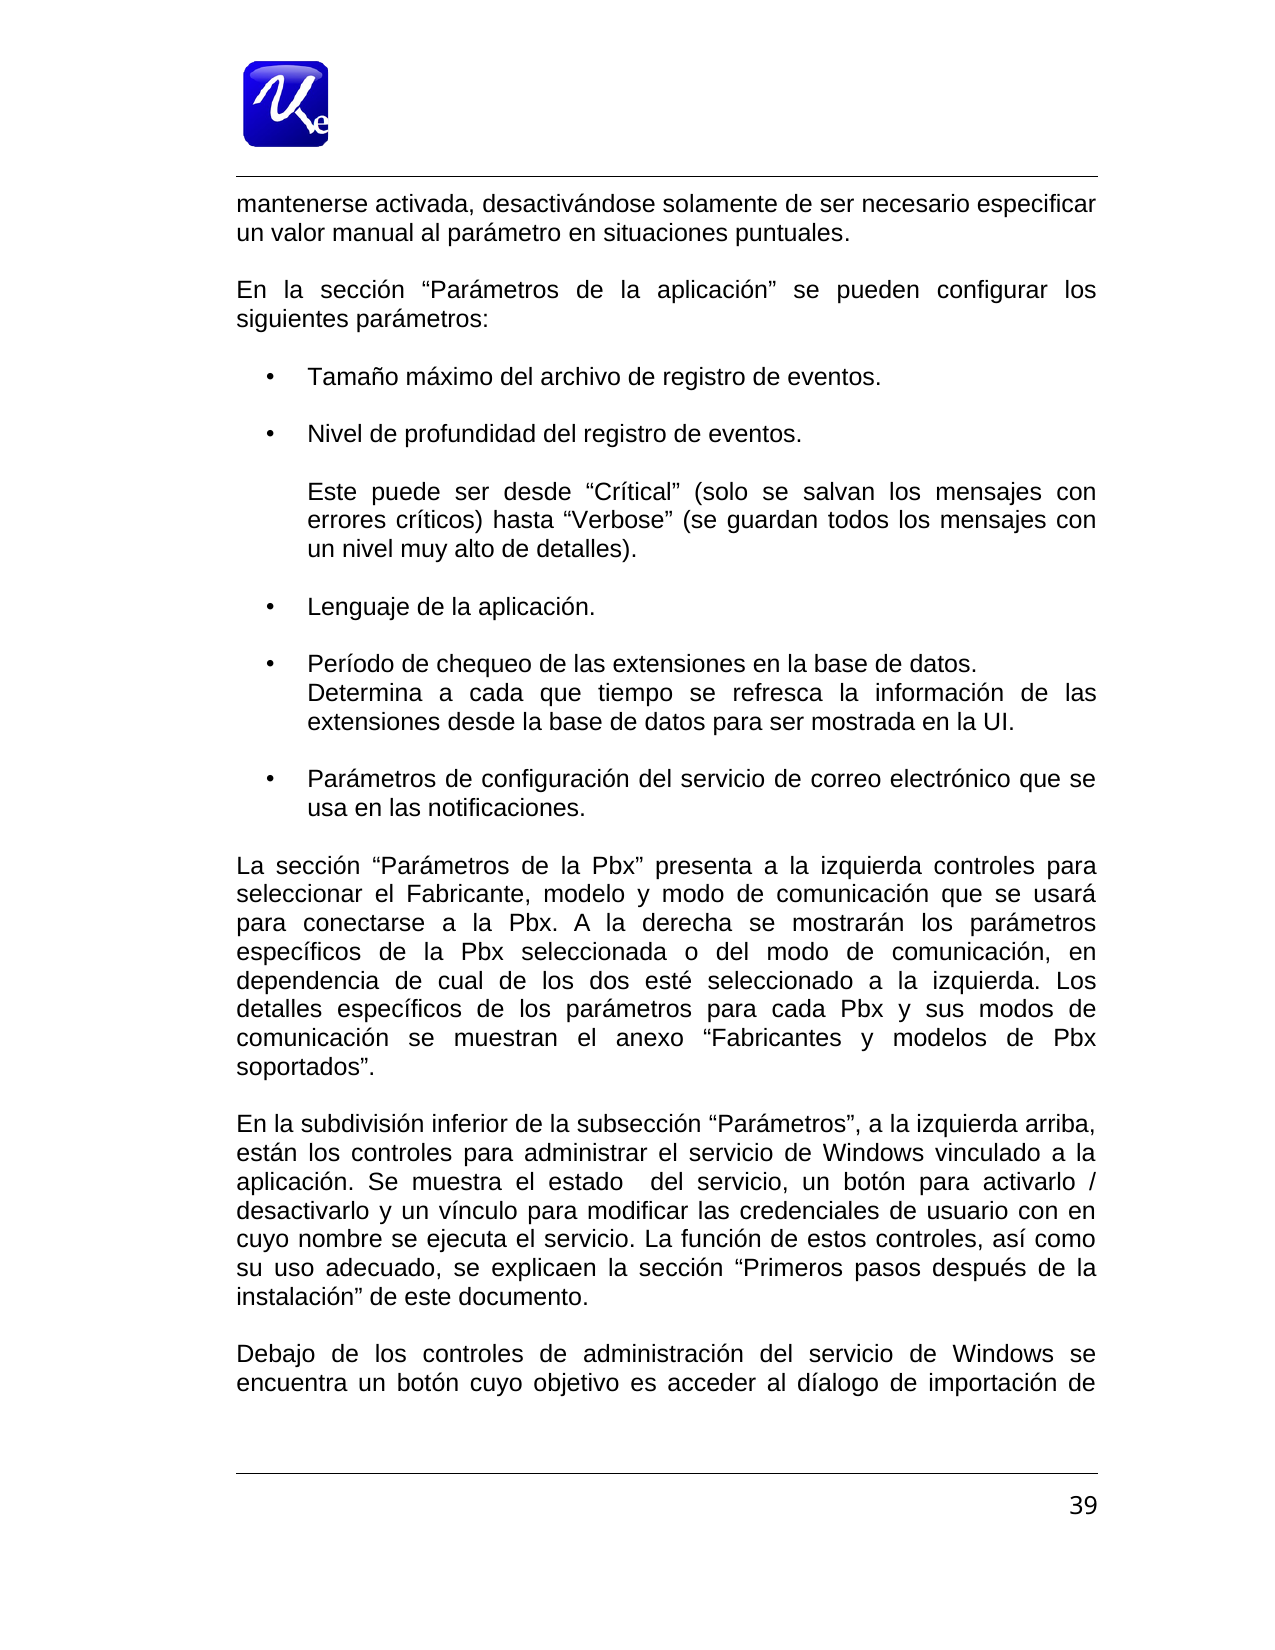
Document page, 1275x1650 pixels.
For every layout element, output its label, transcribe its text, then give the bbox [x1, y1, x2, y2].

picture [243, 61, 329, 147]
list Tamaño máximo del archivo de registro de eventos. [266, 361, 1098, 390]
list Este puede ser desde “Crítical” (solo se salvan los mensajes con errores críticos) hasta “Verbose” (se guardan todos los mensajes con un nivel muy alto de detalles). [272, 477, 1098, 563]
list Período de chequeo de las extensiones en la base de datos. [266, 649, 1098, 678]
list Nivel de profundidad del registro de eventos. [266, 419, 1098, 448]
list La sección “Parámetros de la Pbx” presenta a la izquierda controles para seleccionar el Fabricante, modelo y modo de comunicación que se usará para conectarse a la Pbx. A la derecha se mostrarán los parámetros específicos de la Pbx seleccionada o del modo de comunicación, en dependencia de cual de los dos esté seleccionado a la izquierda. Los detalles específicos de los parámetros para cada Pbx y sus modos de comunicación se muestran el anexo “Fabricantes y modelos de Pbx soportados”. [236, 851, 1098, 1081]
list En la sección “Parámetros de la aplicación” se pueden configurar los siguientes parámetros: [236, 275, 1098, 333]
list En la subdivisión inferior de la subsección “Parámetros”, a la izquierda arriba, están los controles para administrar el servicio de Windows vinculado a la aplicación. Se muestra el estado del servicio, un botón para activarlo / desactivarlo y un vínculo para modificar las credenciales de usuario con en cuyo nombre se ejecuta el servicio. La función de estos controles, así como su uso adecuado, se explicaen la sección “Primeros pasos después de la instalación” de este documento. [236, 1109, 1098, 1311]
list Lenguaje de la aplicación. [266, 592, 1098, 621]
list mantenerse activada, desactivándose solamente de ser necesario especificar un valor manual al parámetro en situaciones puntuales. [236, 189, 1098, 246]
list Determina a cada que tiempo se refresca la información de las extensiones desde la base de datos para ser mostrada en la UI. [307, 678, 1098, 736]
list Debajo de los controles de administración del servicio de Windows se encuentra un botón cuyo objetivo es acceder al díalogo de importación de [236, 1339, 1098, 1397]
list Parámetros de configuración del servicio de correo electrónico que se usa en las notificaciones. [266, 764, 1098, 822]
